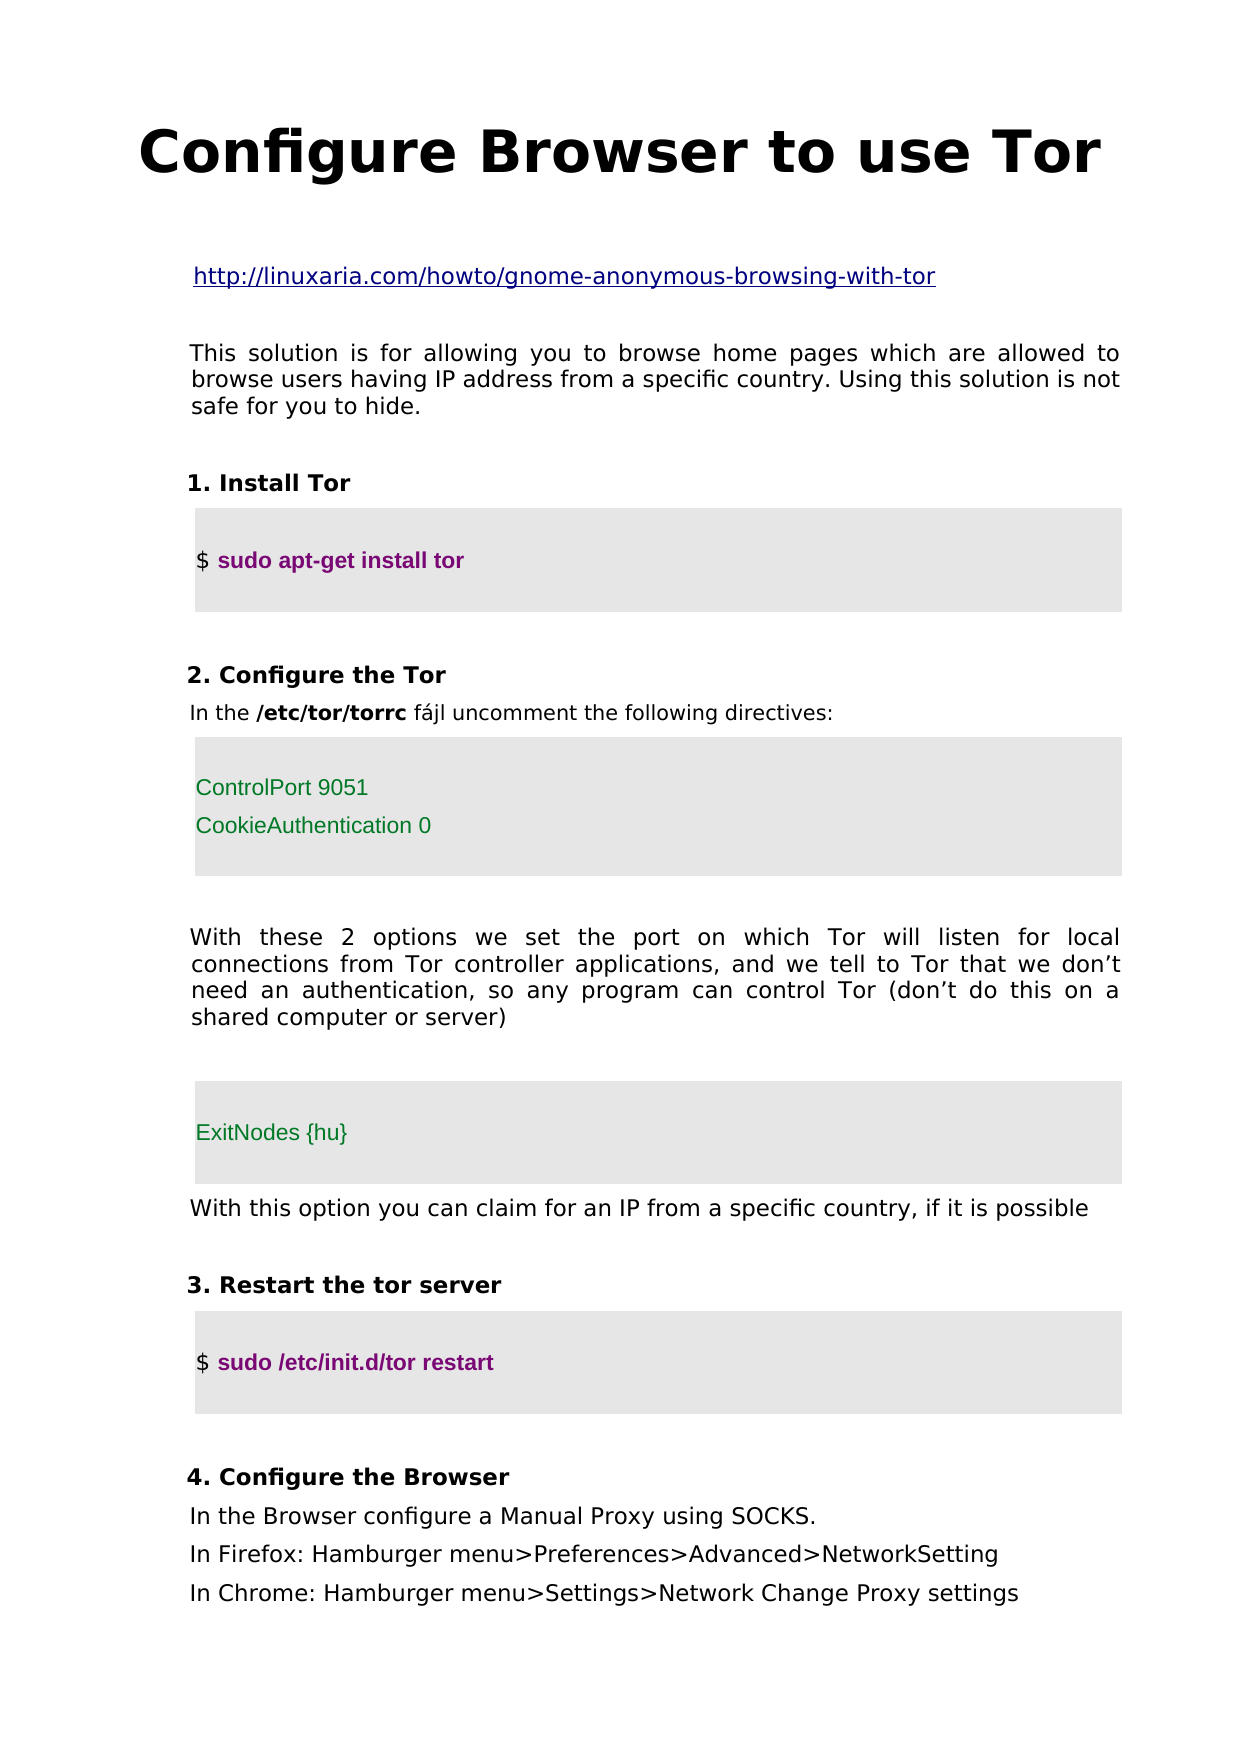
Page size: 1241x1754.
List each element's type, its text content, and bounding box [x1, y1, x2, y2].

text 4. Configure the Browser [186, 1464, 1122, 1491]
text $ sudo apt-get install tor [195, 547, 1122, 573]
text This solution is for allowing you to browse home pages which are allowed to browse users having IP address from a specific country. Using this solution is not safe for you to hide. [189, 340, 1122, 420]
text ExitNodes {hu} [195, 1119, 1122, 1145]
text In Firefox: Hamburger menu>Preferences>Advanced>NetworkSetting [189, 1541, 1122, 1568]
text With this option you can claim for an IP from a specific country, if it is possible [189, 1195, 1122, 1222]
text 1. Install Tor [186, 470, 1122, 497]
text 2. Configure the Tor [186, 662, 1122, 689]
text In the /etc/tor/torrc fájl uncomment the following directives: [189, 701, 1122, 725]
text http://linuxaria.com/howto/gnome-anonymous-browsing-with-tor [193, 263, 1122, 289]
text In Chrome: Hamburger menu>Settings>Network Change Proxy settings [189, 1580, 1122, 1606]
text ControlPort 9051 [195, 775, 1122, 801]
text CookieAuthentication 0 [195, 812, 1122, 838]
text 3. Restart the tor server [186, 1272, 1122, 1299]
text With these 2 options we set the port on which Tor will listen for local connections from Tor controller applications, and we tell to Tor that we don’t need an authentication, so any program can control Tor (don’t do this on a shared computer or server) [189, 924, 1122, 1031]
text $ sudo /etc/init.d/tor restart [195, 1349, 1122, 1376]
text In the Browser configure a Manual Proxy using SOCKS. [189, 1503, 1122, 1529]
text Configure Browser to use Tor [118, 118, 1122, 186]
